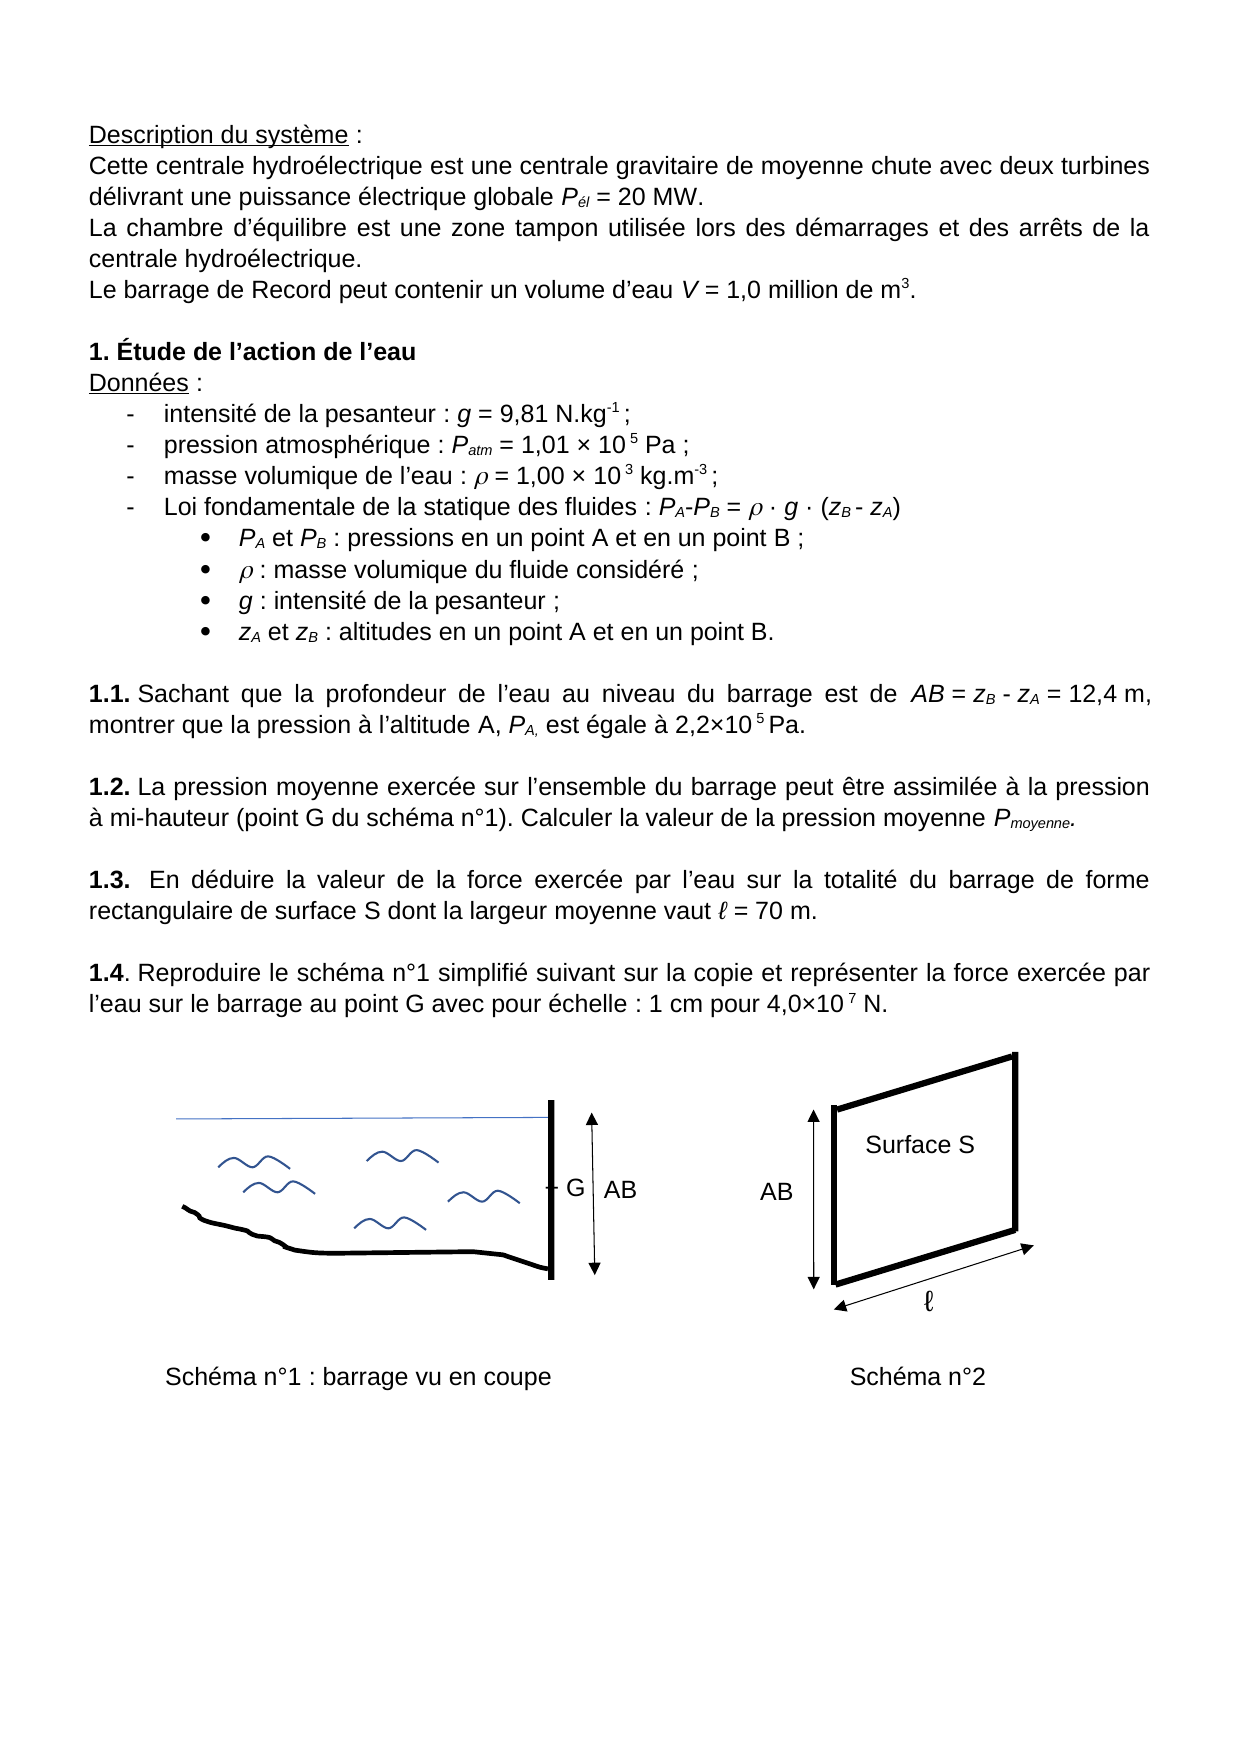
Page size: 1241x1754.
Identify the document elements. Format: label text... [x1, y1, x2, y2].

text Le barrage de Record peut contenir un volume d’eau V = 1,0 million de m3. [89, 275, 1152, 304]
list intensité de la pesanteur : g = 9,81 N.kg-1 ; [126, 399, 1152, 428]
text Données : [89, 368, 1152, 397]
list PA et PB : pressions en un point A et en un point B ; [201, 523, 1152, 552]
text La chambre d’équilibre est une zone tampon utilisée lors des démarrages et des arrêts de la centrale hydroélectrique. [89, 213, 1152, 273]
text Surface S [865, 1130, 993, 1159]
list masse volumique de l’eau :  = 1,00 × 10 3 kg.m-3 ; [126, 461, 1152, 490]
text 1.4. Reproduire le schéma n°1 simplifié suivant sur la copie et représenter la force exercée par l’eau sur le barrage au point G avec pour échelle : 1 cm pour 4,0×10 7 N. [89, 958, 1152, 1018]
list Loi fondamentale de la statique des fluides : PA-PB =  · g · (zB - zA) [126, 492, 1152, 521]
text Cette centrale hydroélectrique est une centrale gravitaire de moyenne chute avec deux turbines délivrant une puissance électrique globale Pél = 20 MW. [89, 151, 1152, 211]
text Schéma n°1 : barrage vu en coupe Schéma n°2 [89, 1362, 1152, 1391]
text + G [544, 1173, 599, 1202]
list  : masse volumique du fluide considéré ; [201, 554, 1152, 583]
list g : intensité de la pesanteur ; [201, 586, 1152, 614]
text 1. Étude de l’action de l’eau [89, 337, 1152, 366]
text 1.2. La pression moyenne exercée sur l’ensemble du barrage peut être assimilée à la pression à mi-hauteur (point G du schéma n°1). Calculer la valeur de la pression moyenne Pmoyenne. [89, 772, 1152, 832]
list zA et zB : altitudes en un point A et en un point B. [201, 617, 1152, 646]
text Description du système : [89, 120, 1152, 148]
text 1.1. Sachant que la profondeur de l’eau au niveau du barrage est de AB = zB - zA = 12,4 m, montrer que la pression à l’altitude A, PA, est égale à 2,2×10 5 Pa. [89, 679, 1152, 739]
text AB [760, 1176, 803, 1205]
text 1.3. En déduire la valeur de la force exercée par l’eau sur la totalité du barrage de forme rectangulaire de surface S dont la largeur moyenne vaut ℓ = 70 m. [89, 865, 1152, 925]
list pression atmosphérique : Patm = 1,01 × 10 5 Pa ; [126, 430, 1152, 459]
text AB [604, 1175, 647, 1204]
text ℓ [924, 1284, 947, 1318]
